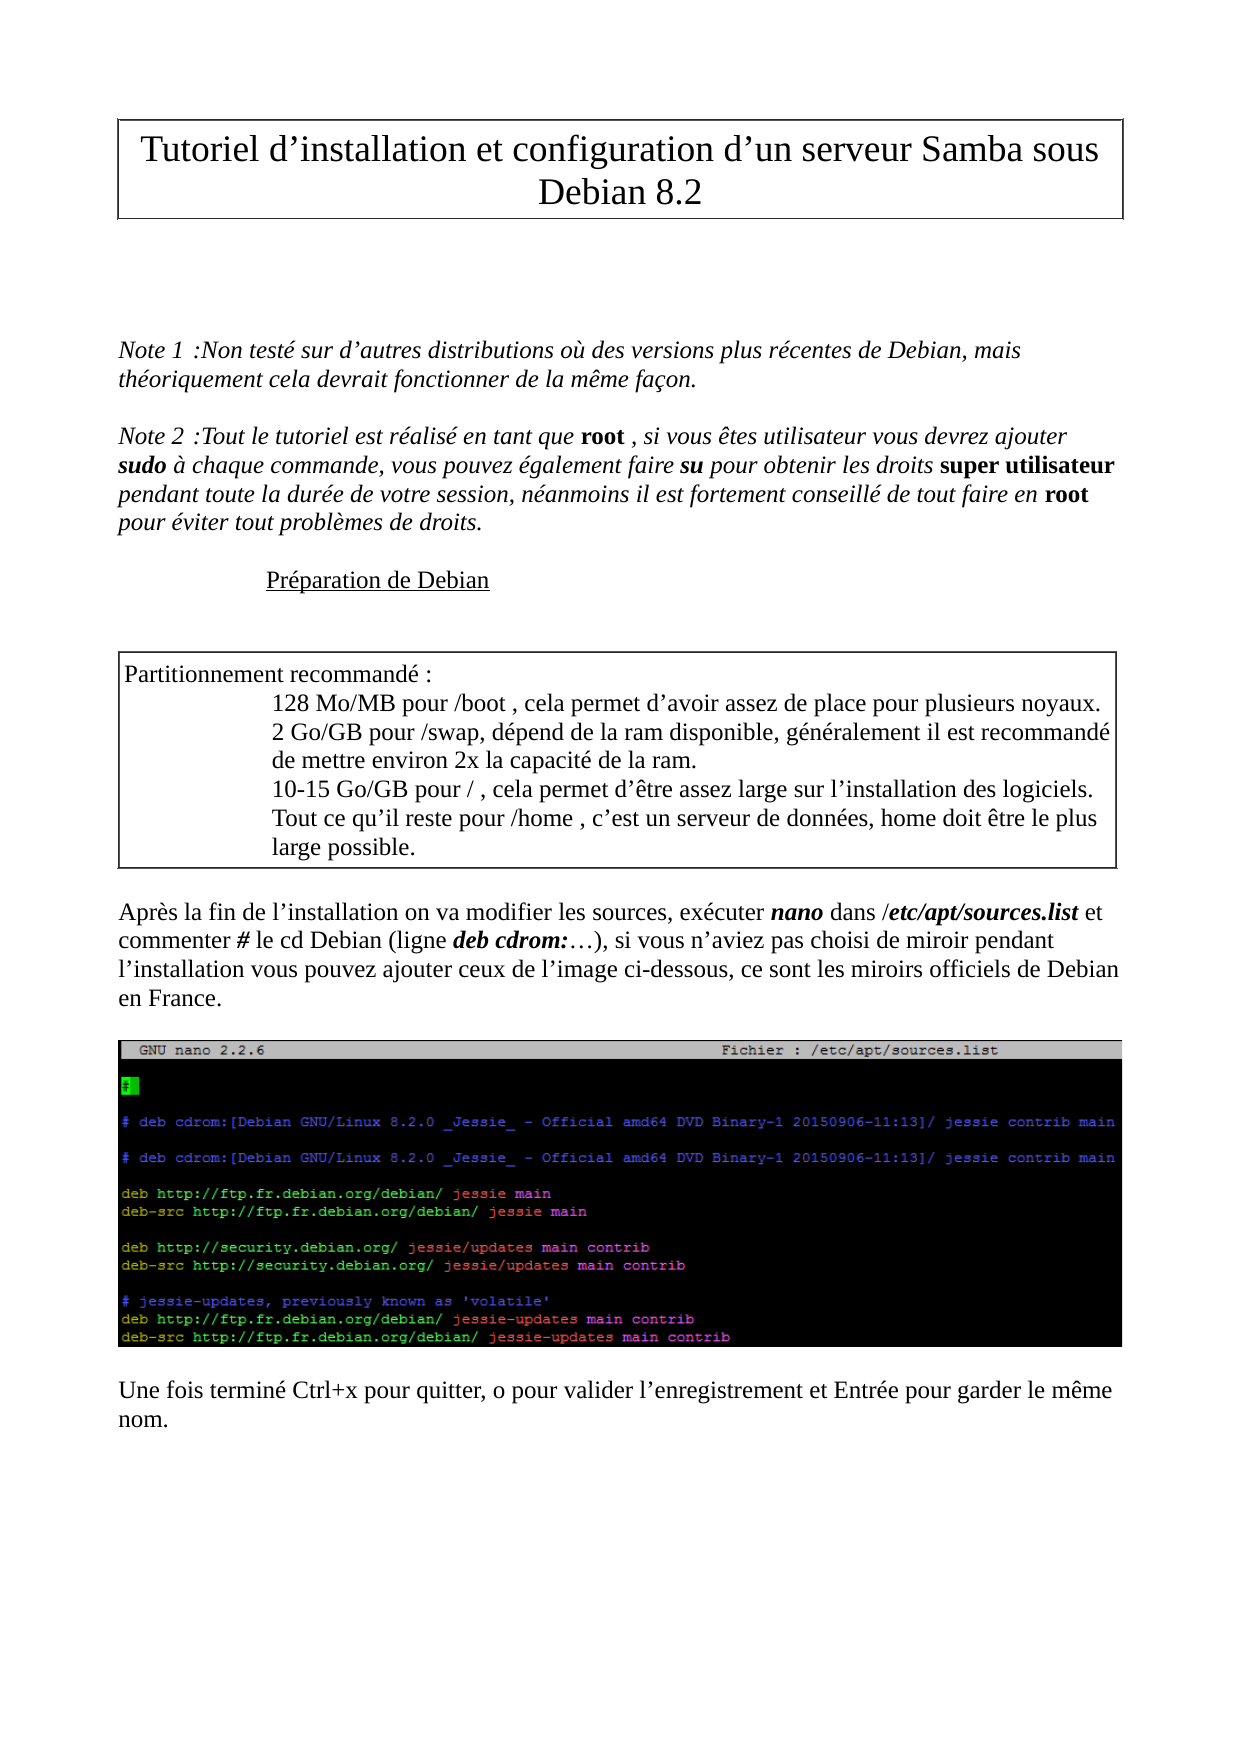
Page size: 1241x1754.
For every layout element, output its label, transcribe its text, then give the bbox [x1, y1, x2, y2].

text Une fois terminé Ctrl+x pour quitter, o pour valider l’enregistrement et Entrée pour garder le même nom. [118, 1376, 1122, 1433]
picture [118, 1040, 1123, 1347]
text Préparation de Debian [118, 565, 1122, 594]
text Note 2 :Tout le tutoriel est réalisé en tant que root , si vous êtes utilisateur vous devrez ajouter sudo à chaque commande, vous pouvez également faire su pour obtenir les droits super utilisateur pendant toute la durée de votre session, néanmoins il est fortement conseillé de tout faire en root pour éviter tout problèmes de droits. [118, 421, 1122, 536]
text Note 1 :Non testé sur d’autres distributions où des versions plus récentes de Debian, mais théoriquement cela devrait fonctionner de la même façon. [118, 335, 1122, 392]
table_header Tutoriel d’installation et configuration d’un serveur Samba sous Debian 8.2 [120, 121, 1121, 218]
table_header Partitionnement recommandé : 128 Mo/MB pour /boot , cela permet d’avoir assez de place pour plusieurs noyaux. 2 Go/GB pour /swap, dépend de la ram disponible, généralement il est recommandé de mettre environ 2x la capacité de la ram. 10-15 Go/GB pour / , cela permet d’être assez large sur l’installation des logiciels. Tout ce qu’il reste pour /home , c’est un serveur de données, home doit être le plus large possible. [120, 654, 1115, 866]
text Après la fin de l’installation on va modifier les sources, exécuter nano dans /etc/apt/sources.list et commenter # le cd Debian (ligne deb cdrom:…), si vous n’aviez pas choisi de miroir pendant l’installation vous pouvez ajouter ceux de l’image ci-dessous, ce sont les miroirs officiels de Debian en France. [118, 897, 1122, 1012]
